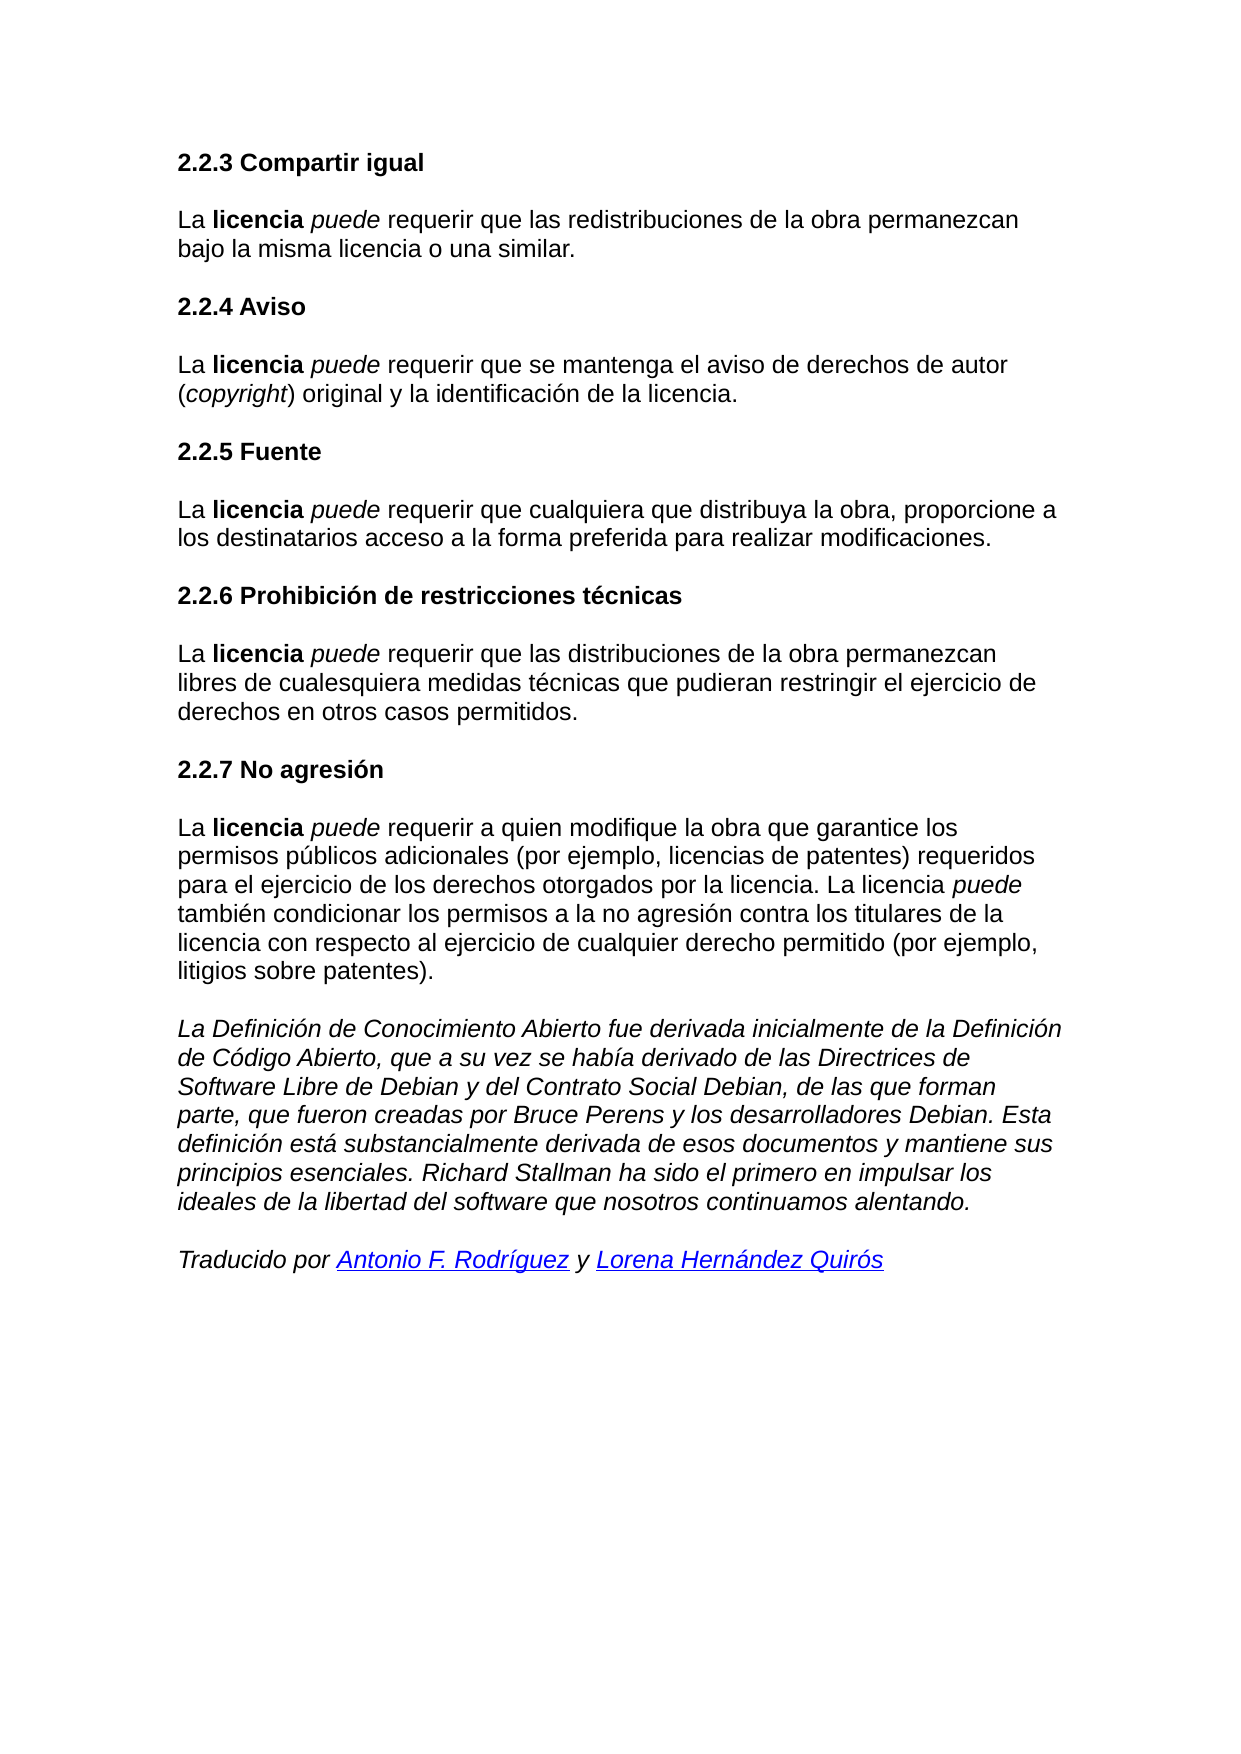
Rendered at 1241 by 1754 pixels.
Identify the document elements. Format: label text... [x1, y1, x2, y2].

text La licencia puede requerir a quien modifique la obra que garantice los permisos públicos adicionales (por ejemplo, licencias de patentes) requeridos para el ejercicio de los derechos otorgados por la licencia. La licencia puede también condicionar los permisos a la no agresión contra los titulares de la licencia con respecto al ejercicio de cualquier derecho permitido (por ejemplo, litigios sobre patentes). [177, 813, 1063, 985]
text La Definición de Conocimiento Abierto fue derivada inicialmente de la Definición de Código Abierto, que a su vez se había derivado de las Directrices de Software Libre de Debian y del Contrato Social Debian, de las que forman parte, que fueron creadas por Bruce Perens y los desarrolladores Debian. Esta definición está substancialmente derivada de esos documentos y mantiene sus principios esenciales. Richard Stallman ha sido el primero en impulsar los ideales de la libertad del software que nosotros continuamos alentando. [177, 1014, 1063, 1216]
subtitle 2.2.3 Compartir igual [177, 148, 1063, 176]
text Traducido por Antonio F. Rodríguez y Lorena Hernández Quirós [177, 1245, 1063, 1273]
text La licencia puede requerir que las distribuciones de la obra permanezcan libres de cualesquiera medidas técnicas que pudieran restringir el ejercicio de derechos en otros casos permitidos. [177, 639, 1063, 726]
subtitle 2.2.5 Fuente [177, 437, 1063, 466]
text La licencia puede requerir que se mantenga el aviso de derechos de autor (copyright) original y la identificación de la licencia. [177, 350, 1063, 408]
subtitle 2.2.6 Prohibición de restricciones técnicas [177, 581, 1063, 610]
subtitle 2.2.7 No agresión [177, 755, 1063, 783]
subtitle 2.2.4 Aviso [177, 292, 1063, 321]
text La licencia puede requerir que las redistribuciones de la obra permanezcan bajo la misma licencia o una similar. [177, 206, 1063, 263]
text La licencia puede requerir que cualquiera que distribuya la obra, proporcione a los destinatarios acceso a la forma preferida para realizar modificaciones. [177, 495, 1063, 552]
